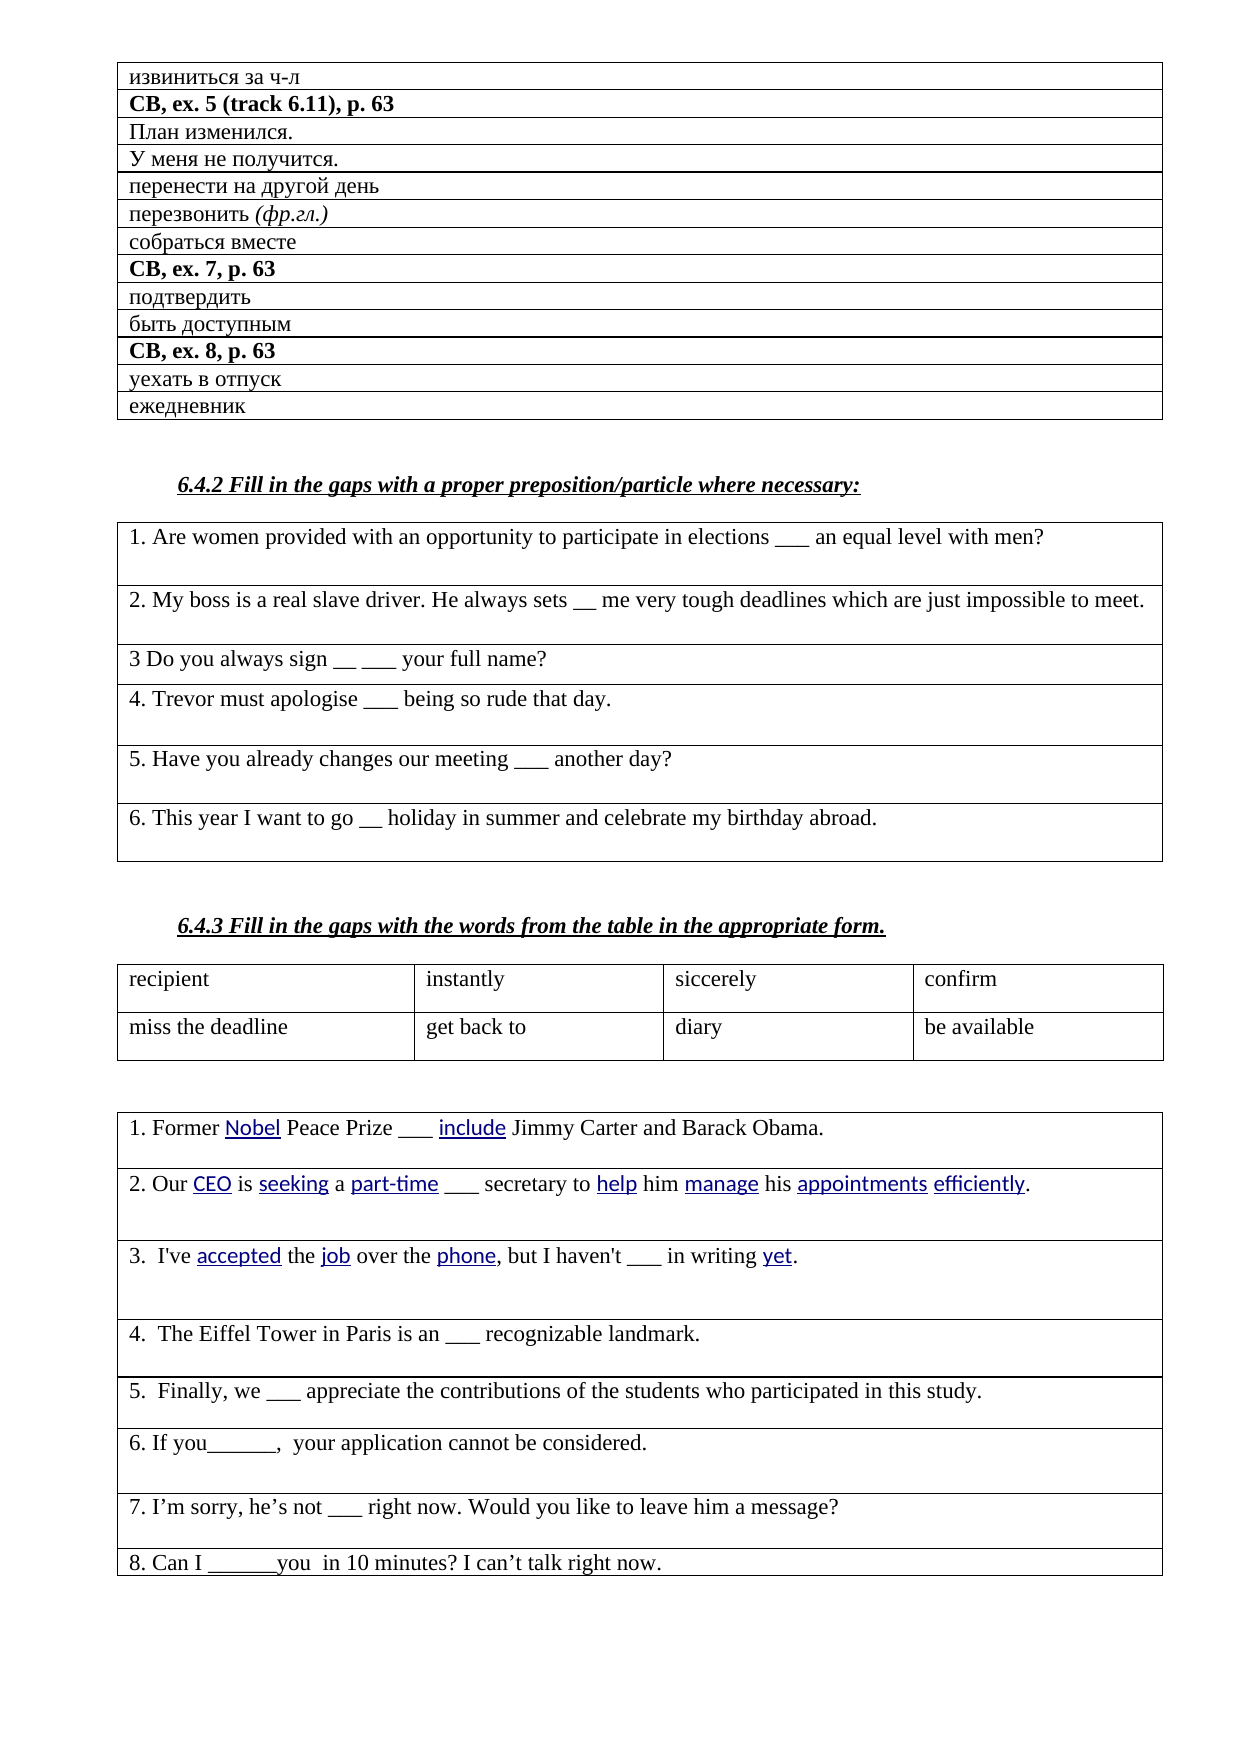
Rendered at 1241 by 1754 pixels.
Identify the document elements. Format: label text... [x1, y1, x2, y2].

table_cell 4. Trevor must apologise ___ being so rude that day. [118, 685, 1162, 744]
table_cell miss the deadline [118, 1013, 414, 1060]
table_cell подтвердить [118, 283, 1162, 309]
table_cell 8. Can I ______you in 10 minutes? I can’t talk right now. [118, 1549, 1162, 1575]
table_cell CB, ex. 8, p. 63 [118, 338, 1162, 364]
table_cell 6. If you______, your application cannot be considered. [118, 1429, 1162, 1492]
table_cell ежедневник [118, 392, 1162, 419]
table_header siccerely [664, 965, 913, 1012]
table_cell 3 Do you always sign __ ___ your full name? [118, 645, 1162, 684]
text 6.4.2 Fill in the gaps with a proper preposition/particle where necessary: [177, 471, 1152, 497]
table_cell 3. I've accepted the job over the phone, but I haven't ___ in writing yet. [118, 1241, 1162, 1319]
table_cell извиниться за ч-л [118, 63, 1162, 89]
table_cell 5. Have you already changes our meeting ___ another day? [118, 746, 1162, 802]
table_cell 2. My boss is a real slave driver. He always sets __ me very tough deadlines which are just impossible to meet. [118, 586, 1162, 644]
table_cell У меня не получится. [118, 145, 1162, 171]
table_header confirm [914, 965, 1163, 1012]
table_cell 7. I’m sorry, he’s not ___ right now. Would you like to leave him a message? [118, 1494, 1162, 1548]
table_cell перезвонить (фр.гл.) [118, 200, 1162, 227]
table_cell 5. Finally, we ___ appreciate the contributions of the students who participated in this study. [118, 1378, 1162, 1428]
table_header 1. Are women provided with an opportunity to participate in elections ___ an equal level with men? [118, 523, 1162, 585]
table_cell быть доступным [118, 310, 1162, 336]
table_cell перенести на другой день [118, 173, 1162, 199]
text 6.4.3 Fill in the gaps with the words from the table in the appropriate form. [177, 913, 1152, 939]
table_cell 4. The Eiffel Tower in Paris is an ___ recognizable landmark. [118, 1320, 1162, 1376]
table_header instantly [415, 965, 663, 1012]
table_cell be available [914, 1013, 1163, 1060]
table_cell get back to [415, 1013, 663, 1060]
table_header 1. Former Nobel Peace Prize ___ include Jimmy Carter and Barack Obama. [118, 1113, 1162, 1168]
table_cell собраться вместе [118, 228, 1162, 254]
table_cell diary [664, 1013, 913, 1060]
table_cell уехать в отпуск [118, 365, 1162, 391]
table_cell CB, ex. 7, p. 63 [118, 255, 1162, 282]
table_cell План изменился. [118, 118, 1162, 144]
table_header recipient [118, 965, 414, 1012]
table_cell 2. Our CEO is seeking a part-time ___ secretary to help him manage his appointments efficiently. [118, 1169, 1162, 1240]
table_cell CB, ex. 5 (track 6.11), p. 63 [118, 90, 1162, 117]
table_cell 6. This year I want to go __ holiday in summer and celebrate my birthday abroad. [118, 804, 1162, 861]
